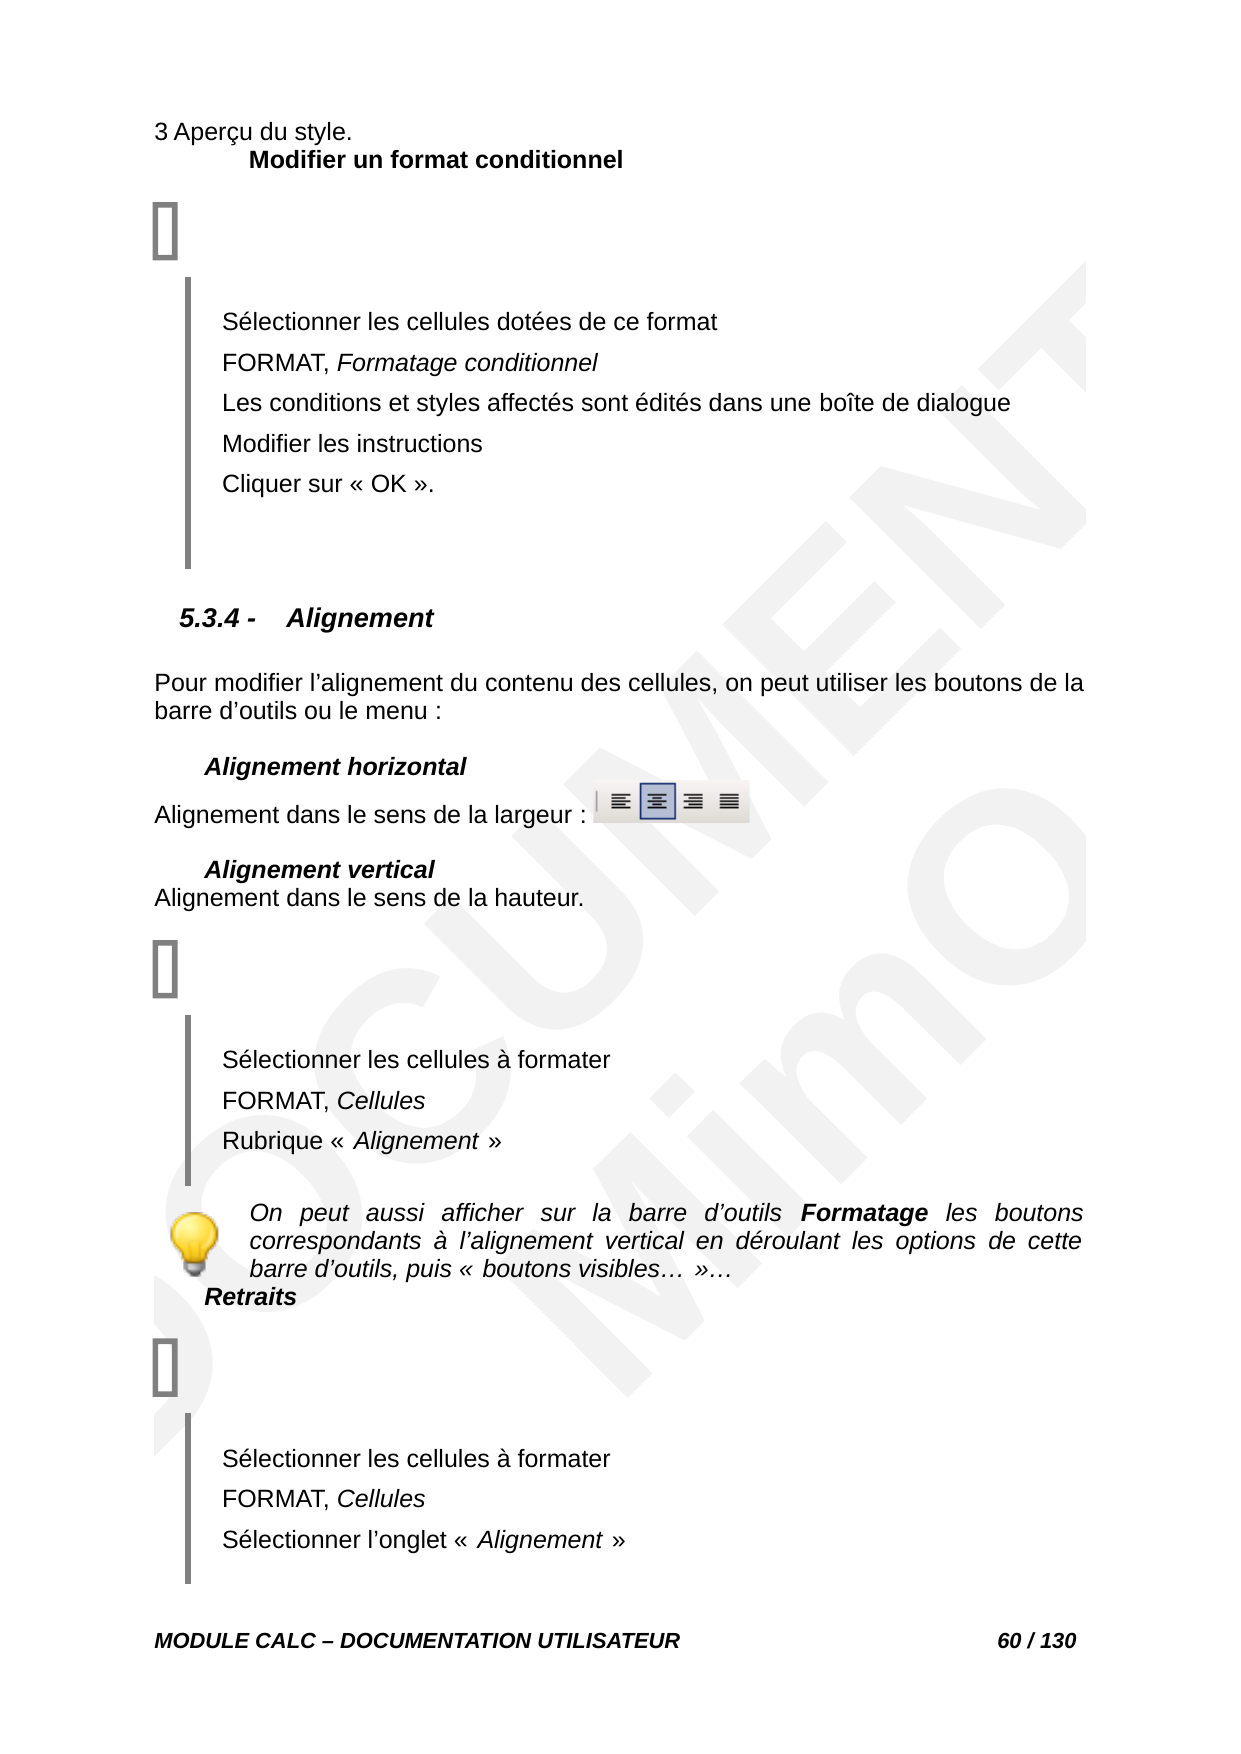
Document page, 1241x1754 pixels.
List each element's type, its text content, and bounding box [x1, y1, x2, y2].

text FORMAT, Formatage conditionnel [191, 317, 1086, 358]
subtitle Modifier un format conditionnel [249, 146, 1086, 174]
text Cliquer sur « OK ». [191, 438, 1086, 498]
text Pour modifier l’alignement du contenu des cellules, on peut utiliser les boutons de la barre d’outils ou le menu : [154, 669, 1086, 725]
text Modifier les instructions [191, 398, 1086, 438]
text Sélectionner les cellules dotées de ce format [191, 277, 1086, 317]
subtitle Retraits [204, 1282, 1086, 1310]
subtitle Alignement horizontal [204, 753, 1086, 781]
subtitle Alignement [179, 603, 1086, 633]
text 3 Aperçu du style. [154, 118, 1086, 146]
text FORMAT, Cellules [191, 1454, 1086, 1494]
text Les conditions et styles affectés sont édités dans une boîte de dialogue [191, 358, 1086, 398]
text Sélectionner l’onglet « Alignement » [191, 1494, 1086, 1584]
text Alignement dans le sens de la largeur : [154, 781, 1086, 828]
subtitle Alignement vertical [204, 856, 1086, 884]
text Rubrique « Alignement » [191, 1096, 1086, 1186]
picture [161, 1211, 229, 1279]
picture [593, 780, 750, 823]
text Sélectionner les cellules à formater [191, 1413, 1086, 1454]
text Sélectionner les cellules à formater [191, 1015, 1086, 1055]
text FORMAT, Cellules [191, 1055, 1086, 1096]
text 8 [151, 174, 1086, 277]
text On peut aussi afficher sur la barre d’outils Formatage les boutons correspondants à l’alignement vertical en déroulant les options de cette barre d’outils, puis « boutons visibles… »… [249, 1199, 1086, 1282]
text Alignement dans le sens de la hauteur. [154, 884, 1086, 912]
text 8 [151, 1310, 1086, 1413]
text 8 [151, 912, 1086, 1015]
